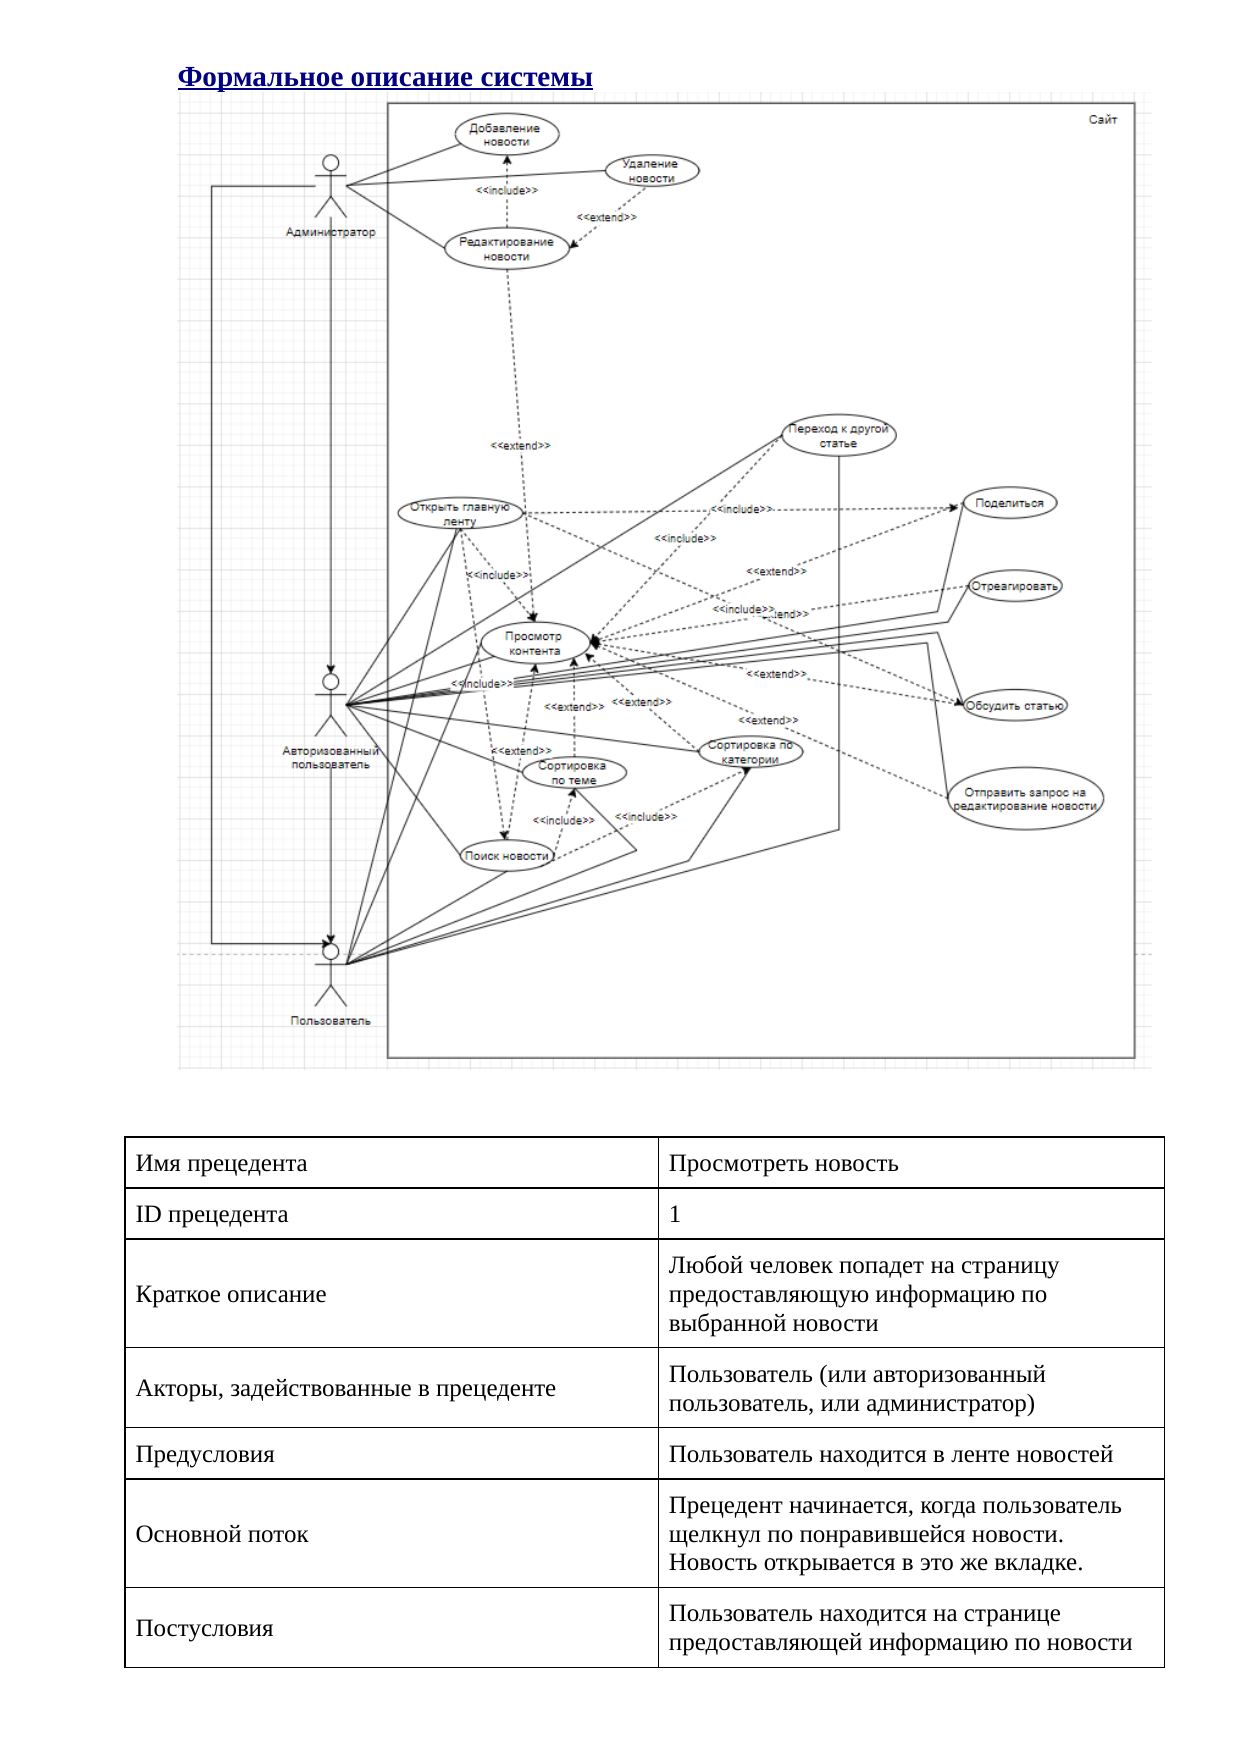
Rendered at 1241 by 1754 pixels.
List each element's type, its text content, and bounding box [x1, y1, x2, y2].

table_cell Краткое описание [126, 1240, 658, 1347]
table_cell Любой человек попадет на страницу предоставляющую информацию по выбранной новости [659, 1240, 1164, 1347]
table_cell Основной поток [126, 1480, 658, 1587]
table_cell Пользователь находится в ленте новостей [659, 1428, 1164, 1478]
table_cell ID прецедента [126, 1189, 658, 1238]
table_cell Постусловия [126, 1588, 658, 1666]
subtitle Формальное описание системы [177, 59, 1152, 92]
table_cell Пользователь (или авторизованный пользователь, или администратор) [659, 1348, 1164, 1427]
table_header Имя прецедента [126, 1138, 658, 1187]
table_header Просмотреть новость [659, 1138, 1164, 1187]
table_cell Прецедент начинается, когда пользователь щелкнул по понравившейся новости. Новость открывается в это же вкладке. [659, 1480, 1164, 1587]
table_cell Предусловия [126, 1428, 658, 1478]
table_cell 1 [659, 1189, 1164, 1238]
table_cell Пользователь находится на странице предоставляющей информацию по новости [659, 1588, 1164, 1666]
table_cell Акторы, задействованные в прецеденте [126, 1348, 658, 1427]
